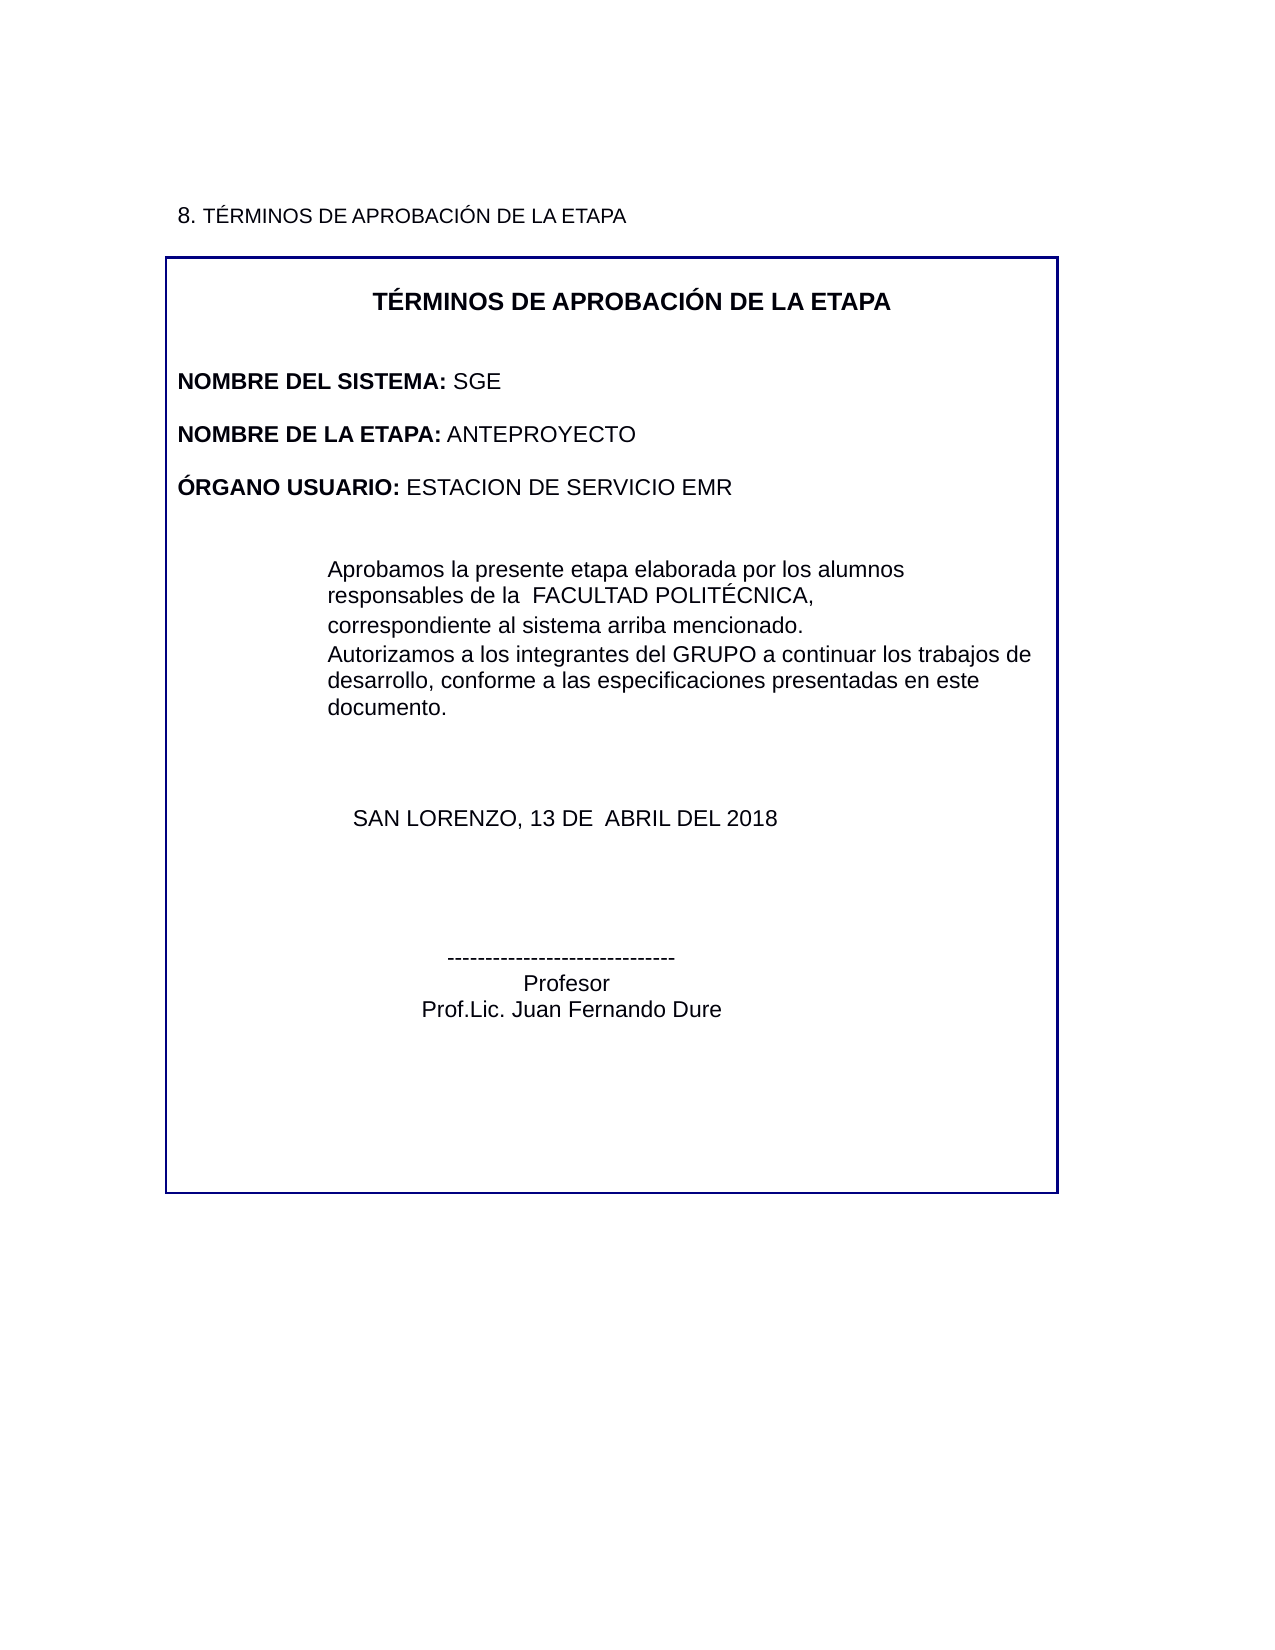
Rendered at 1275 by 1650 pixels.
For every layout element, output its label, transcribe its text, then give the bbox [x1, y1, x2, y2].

table_header TÉRMINOS DE APROBACIÓN DE LA ETAPA NOMBRE DEL SISTEMA: SGE NOMBRE DE LA ETAPA: ANTEPROYECTO ÓRGANO USUARIO: ESTACION DE SERVICIO EMR Aprobamos la presente etapa elaborada por los alumnos responsables de la FACULTAD POLITÉCNICA, correspondiente al sistema arriba mencionado. Autorizamos a los integrantes del GRUPO a continuar los trabajos de desarrollo, conforme a las especificaciones presentadas en este documento. SAN LORENZO, 13 DE ABRIL DEL 2018 ------------------------------ Profesor Prof.Lic. Juan Fernando Dure [167, 259, 1056, 1191]
text 8. TÉRMINOS DE APROBACIÓN DE LA ETAPA [177, 202, 1098, 228]
